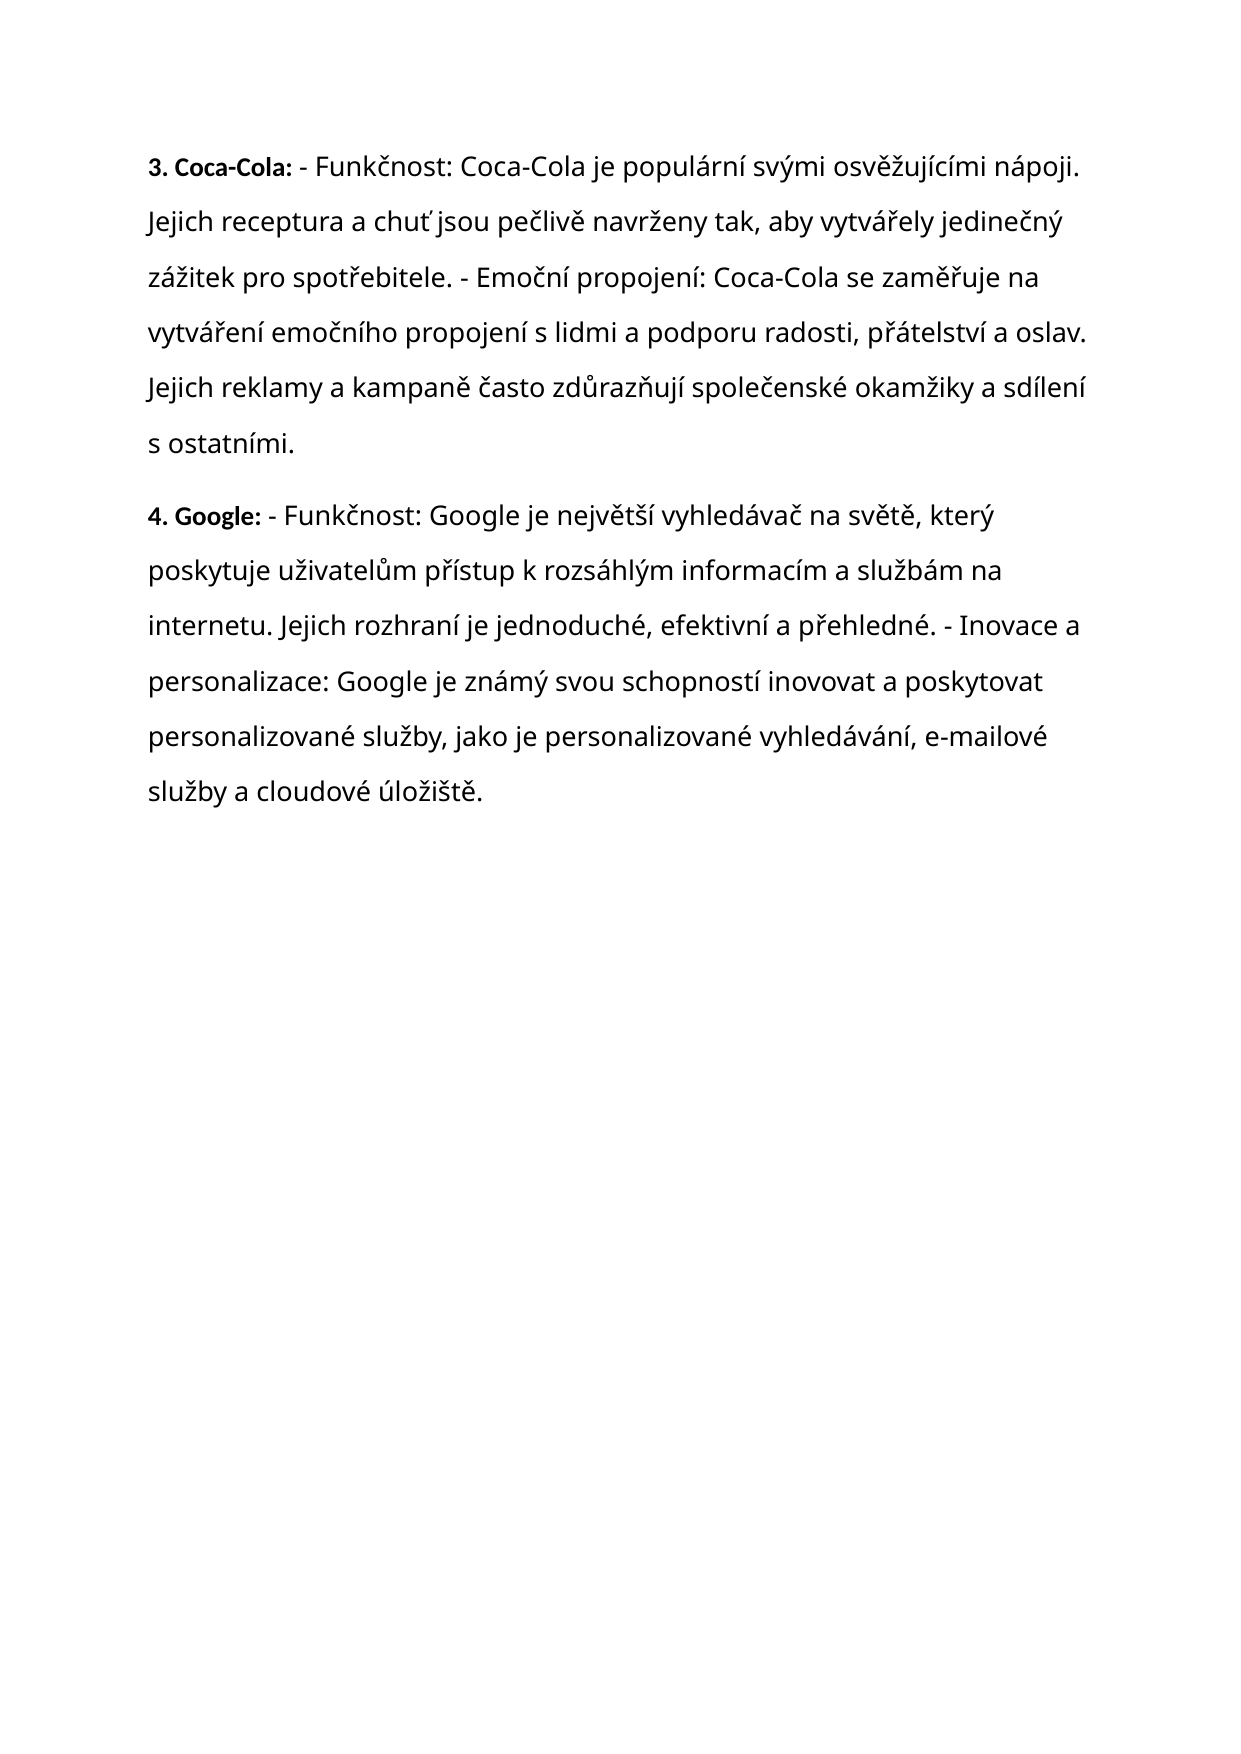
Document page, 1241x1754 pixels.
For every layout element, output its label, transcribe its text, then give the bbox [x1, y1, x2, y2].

text 3. Coca-Cola: - Funkčnost: Coca-Cola je populární svými osvěžujícími nápoji. Jejich receptura a chuť jsou pečlivě navrženy tak, aby vytvářely jedinečný zážitek pro spotřebitele. - Emoční propojení: Coca-Cola se zaměřuje na vytváření emočního propojení s lidmi a podporu radosti, přátelství a oslav. Jejich reklamy a kampaně často zdůrazňují společenské okamžiky a sdílení s ostatními. [148, 148, 1093, 461]
text 4. Google: - Funkčnost: Google je největší vyhledávač na světě, který poskytuje uživatelům přístup k rozsáhlým informacím a službám na internetu. Jejich rozhraní je jednoduché, efektivní a přehledné. - Inovace a personalizace: Google je známý svou schopností inovovat a poskytovat personalizované služby, jako je personalizované vyhledávání, e-mailové služby a cloudové úložiště. [148, 496, 1093, 809]
